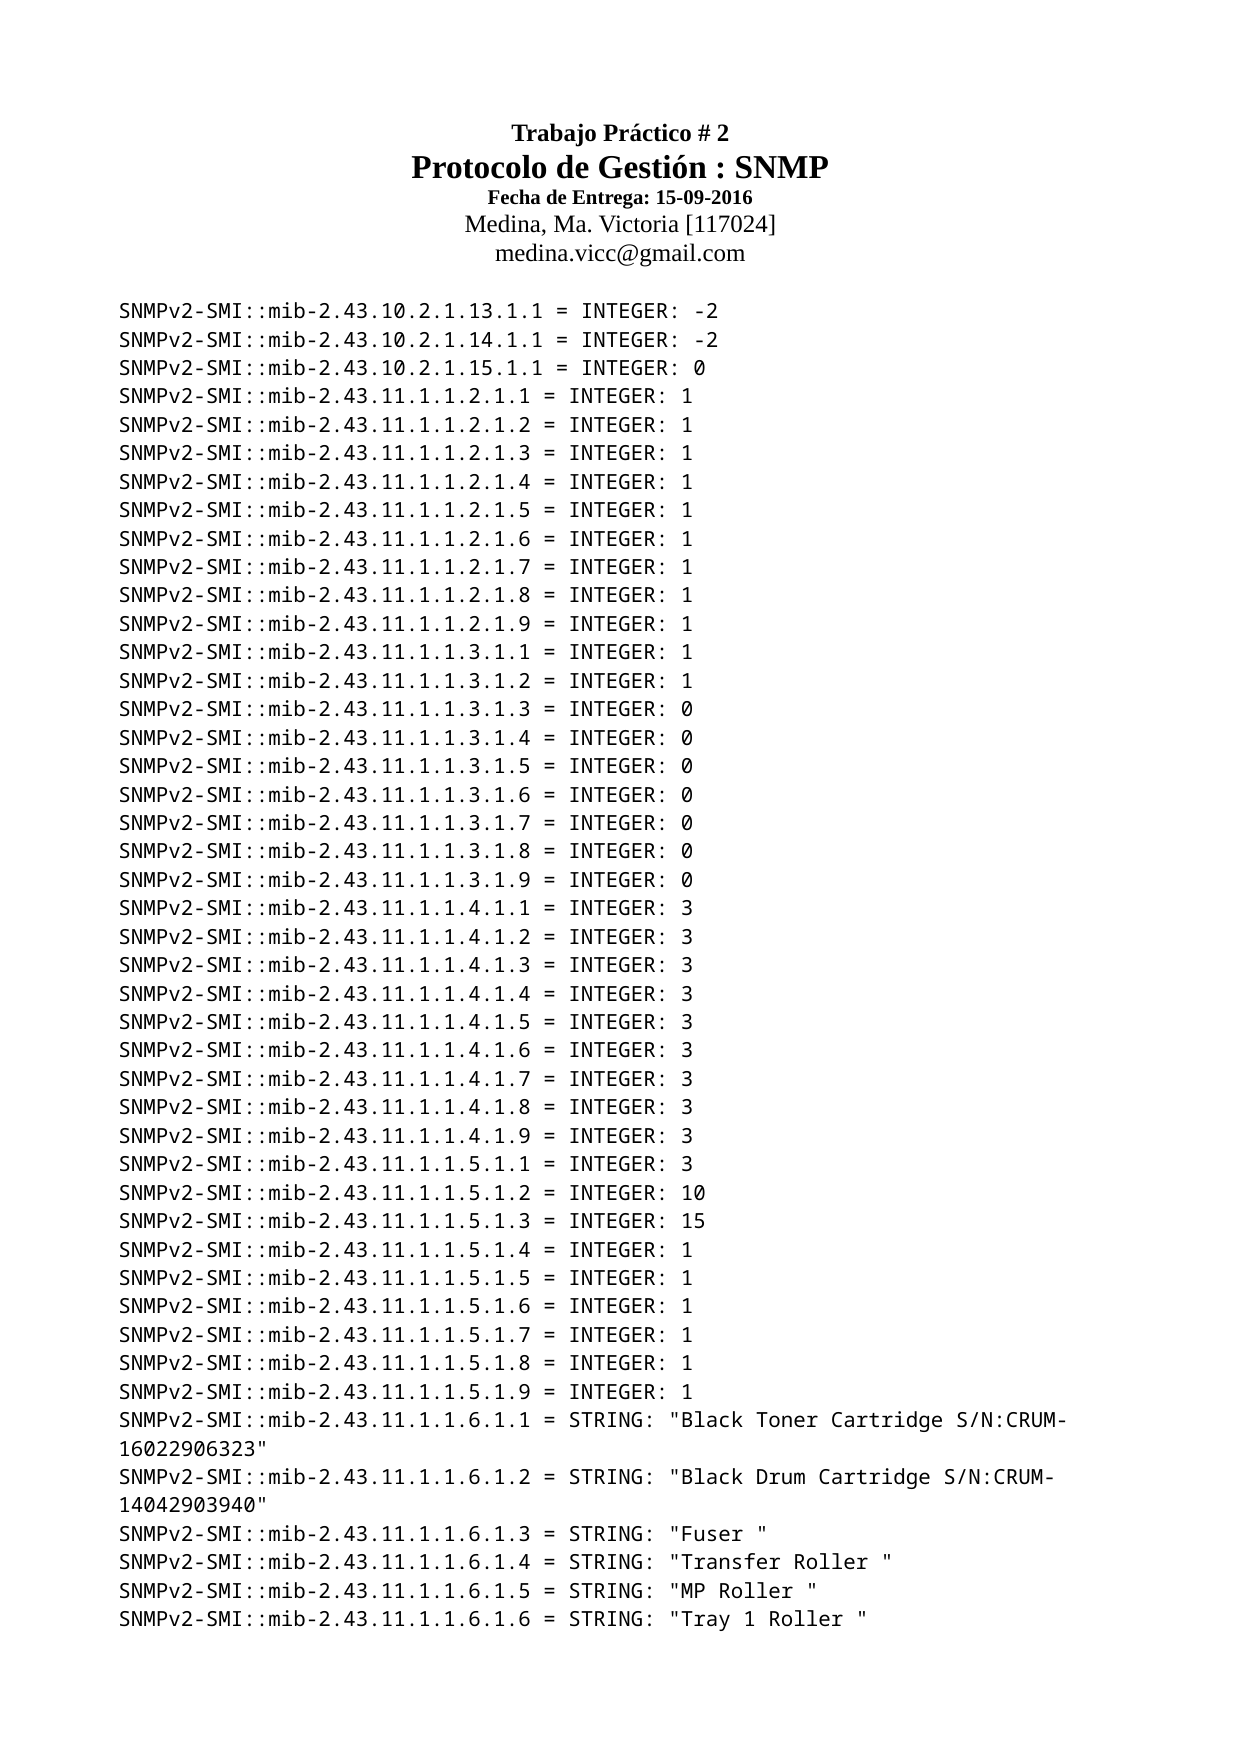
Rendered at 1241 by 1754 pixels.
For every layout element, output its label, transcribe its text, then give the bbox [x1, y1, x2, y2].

text SNMPv2-SMI::mib-2.43.11.1.1.3.1.3 = INTEGER: 0 [118, 694, 1122, 723]
text SNMPv2-SMI::mib-2.43.11.1.1.4.1.2 = INTEGER: 3 [118, 922, 1122, 950]
text SNMPv2-SMI::mib-2.43.11.1.1.5.1.8 = INTEGER: 1 [118, 1348, 1122, 1377]
text SNMPv2-SMI::mib-2.43.11.1.1.2.1.2 = INTEGER: 1 [118, 410, 1122, 438]
text SNMPv2-SMI::mib-2.43.11.1.1.4.1.8 = INTEGER: 3 [118, 1092, 1122, 1121]
text SNMPv2-SMI::mib-2.43.11.1.1.2.1.4 = INTEGER: 1 [118, 467, 1122, 495]
text SNMPv2-SMI::mib-2.43.11.1.1.6.1.1 = STRING: "Black Toner Cartridge S/N:CRUM-16022906323" [118, 1405, 1122, 1462]
text SNMPv2-SMI::mib-2.43.11.1.1.5.1.2 = INTEGER: 10 [118, 1178, 1122, 1206]
text SNMPv2-SMI::mib-2.43.11.1.1.4.1.1 = INTEGER: 3 [118, 893, 1122, 922]
text SNMPv2-SMI::mib-2.43.11.1.1.2.1.7 = INTEGER: 1 [118, 552, 1122, 581]
text SNMPv2-SMI::mib-2.43.11.1.1.6.1.2 = STRING: "Black Drum Cartridge S/N:CRUM-14042903940" [118, 1462, 1122, 1519]
text SNMPv2-SMI::mib-2.43.11.1.1.3.1.9 = INTEGER: 0 [118, 865, 1122, 893]
text SNMPv2-SMI::mib-2.43.11.1.1.6.1.6 = STRING: "Tray 1 Roller " [118, 1604, 1122, 1633]
text SNMPv2-SMI::mib-2.43.10.2.1.13.1.1 = INTEGER: -2 [118, 296, 1122, 325]
text SNMPv2-SMI::mib-2.43.11.1.1.5.1.1 = INTEGER: 3 [118, 1149, 1122, 1178]
text SNMPv2-SMI::mib-2.43.11.1.1.3.1.1 = INTEGER: 1 [118, 637, 1122, 666]
text SNMPv2-SMI::mib-2.43.11.1.1.3.1.5 = INTEGER: 0 [118, 751, 1122, 780]
text SNMPv2-SMI::mib-2.43.11.1.1.6.1.4 = STRING: "Transfer Roller " [118, 1547, 1122, 1576]
text SNMPv2-SMI::mib-2.43.11.1.1.2.1.6 = INTEGER: 1 [118, 524, 1122, 552]
text SNMPv2-SMI::mib-2.43.11.1.1.5.1.3 = INTEGER: 15 [118, 1206, 1122, 1235]
text SNMPv2-SMI::mib-2.43.11.1.1.5.1.5 = INTEGER: 1 [118, 1263, 1122, 1292]
text SNMPv2-SMI::mib-2.43.11.1.1.4.1.9 = INTEGER: 3 [118, 1121, 1122, 1149]
text SNMPv2-SMI::mib-2.43.11.1.1.4.1.5 = INTEGER: 3 [118, 1007, 1122, 1036]
text SNMPv2-SMI::mib-2.43.11.1.1.4.1.7 = INTEGER: 3 [118, 1064, 1122, 1092]
text SNMPv2-SMI::mib-2.43.11.1.1.3.1.8 = INTEGER: 0 [118, 837, 1122, 865]
text SNMPv2-SMI::mib-2.43.11.1.1.3.1.2 = INTEGER: 1 [118, 666, 1122, 694]
text SNMPv2-SMI::mib-2.43.11.1.1.4.1.3 = INTEGER: 3 [118, 950, 1122, 979]
text SNMPv2-SMI::mib-2.43.11.1.1.2.1.1 = INTEGER: 1 [118, 382, 1122, 410]
text SNMPv2-SMI::mib-2.43.11.1.1.3.1.7 = INTEGER: 0 [118, 808, 1122, 837]
text SNMPv2-SMI::mib-2.43.11.1.1.2.1.5 = INTEGER: 1 [118, 495, 1122, 524]
text SNMPv2-SMI::mib-2.43.11.1.1.6.1.5 = STRING: "MP Roller " [118, 1576, 1122, 1604]
text SNMPv2-SMI::mib-2.43.11.1.1.4.1.6 = INTEGER: 3 [118, 1036, 1122, 1064]
text SNMPv2-SMI::mib-2.43.11.1.1.5.1.7 = INTEGER: 1 [118, 1320, 1122, 1348]
text SNMPv2-SMI::mib-2.43.11.1.1.4.1.4 = INTEGER: 3 [118, 979, 1122, 1007]
text SNMPv2-SMI::mib-2.43.10.2.1.14.1.1 = INTEGER: -2 [118, 325, 1122, 353]
text SNMPv2-SMI::mib-2.43.11.1.1.3.1.6 = INTEGER: 0 [118, 780, 1122, 808]
text SNMPv2-SMI::mib-2.43.11.1.1.5.1.9 = INTEGER: 1 [118, 1377, 1122, 1405]
text SNMPv2-SMI::mib-2.43.11.1.1.2.1.8 = INTEGER: 1 [118, 581, 1122, 609]
text SNMPv2-SMI::mib-2.43.11.1.1.5.1.4 = INTEGER: 1 [118, 1235, 1122, 1263]
text SNMPv2-SMI::mib-2.43.11.1.1.5.1.6 = INTEGER: 1 [118, 1292, 1122, 1320]
text SNMPv2-SMI::mib-2.43.11.1.1.2.1.9 = INTEGER: 1 [118, 609, 1122, 637]
text SNMPv2-SMI::mib-2.43.11.1.1.2.1.3 = INTEGER: 1 [118, 438, 1122, 467]
text SNMPv2-SMI::mib-2.43.11.1.1.6.1.3 = STRING: "Fuser " [118, 1519, 1122, 1547]
text SNMPv2-SMI::mib-2.43.10.2.1.15.1.1 = INTEGER: 0 [118, 353, 1122, 382]
text SNMPv2-SMI::mib-2.43.11.1.1.3.1.4 = INTEGER: 0 [118, 723, 1122, 751]
